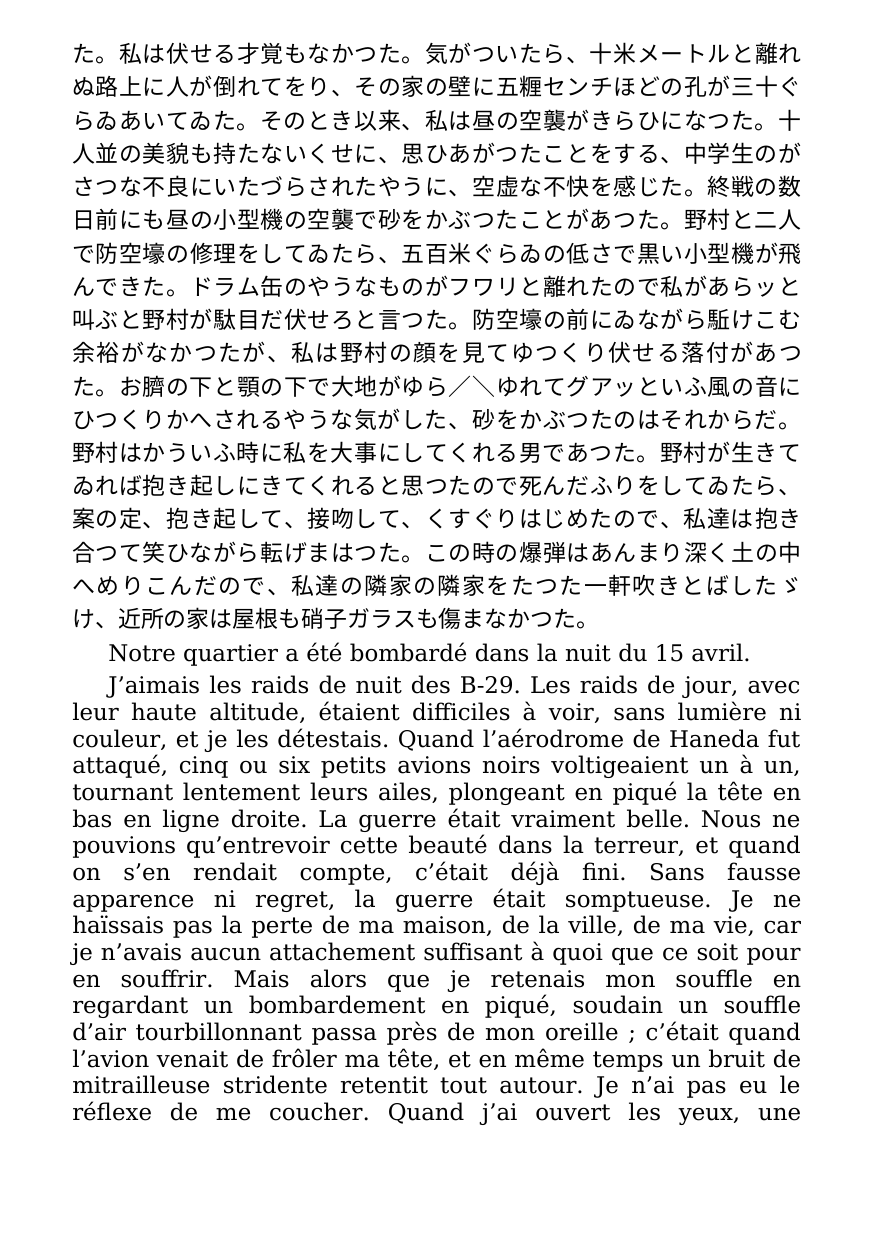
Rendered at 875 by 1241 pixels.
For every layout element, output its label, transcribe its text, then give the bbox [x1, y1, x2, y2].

text Notre quartier a été bombardé dans la nuit du 15 avril. [72, 640, 802, 667]
text J’aimais les raids de nuit des B-29. Les raids de jour, avec leur haute altitude, étaient difficiles à voir, sans lumière ni couleur, et je les détestais. Quand l’aérodrome de Haneda fut attaqué, cinq ou six petits avions noirs voltigeaient un à un, tournant lentement leurs ailes, plongeant en piqué la tête en bas en ligne droite. La guerre était vraiment belle. Nous ne pouvions qu’entrevoir cette beauté dans la terreur, et quand on s’en rendait compte, c’était déjà fini. Sans fausse apparence ni regret, la guerre était somptueuse. Je ne haïssais pas la perte de ma maison, de la ville, de ma vie, car je n’avais aucun attachement suffisant à quoi que ce soit pour en souffrir. Mais alors que je retenais mon souffle en regardant un bombardement en piqué, soudain un souffle d’air tourbillonnant passa près de mon oreille ; c’était quand l’avion venait de frôler ma tête, et en même temps un bruit de mitrailleuse stridente retentit tout autour. Je n’ai pas eu le réflexe de me coucher. Quand j’ai ouvert les yeux, une [72, 673, 802, 1126]
text た。私は伏せる才覚もなかつた。気がついたら、十米メートルと離れぬ路上に人が倒れてをり、その家の壁に五糎センチほどの孔が三十ぐらゐあいてゐた。そのとき以来、私は昼の空襲がきらひになつた。十人並の美貌も持たないくせに、思ひあがつたことをする、中学生のがさつな不良にいたづらされたやうに、空虚な不快を感じた。終戦の数日前にも昼の小型機の空襲で砂をかぶつたことがあつた。野村と二人で防空壕の修理をしてゐたら、五百米ぐらゐの低さで黒い小型機が飛んできた。ドラム缶のやうなものがフワリと離れたので私があらッと叫ぶと野村が駄目だ伏せろと言つた。防空壕の前にゐながら駈けこむ余裕がなかつたが、私は野村の顔を見てゆつくり伏せる落付があつた。お臍の下と顎の下で大地がゆら／＼ゆれてグアッといふ風の音にひつくりかへされるやうな気がした、砂をかぶつたのはそれからだ。野村はかういふ時に私を大事にしてくれる男であつた。野村が生きてゐれば抱き起しにきてくれると思つたので死んだふりをしてゐたら、案の定、抱き起して、接吻して、くすぐりはじめたので、私達は抱き合つて笑ひながら転げまはつた。この時の爆弾はあんまり深く土の中へめりこんだので、私達の隣家の隣家をたつた一軒吹きとばしたゞけ、近所の家は屋根も硝子ガラスも傷まなかつた。 [72, 36, 802, 634]
